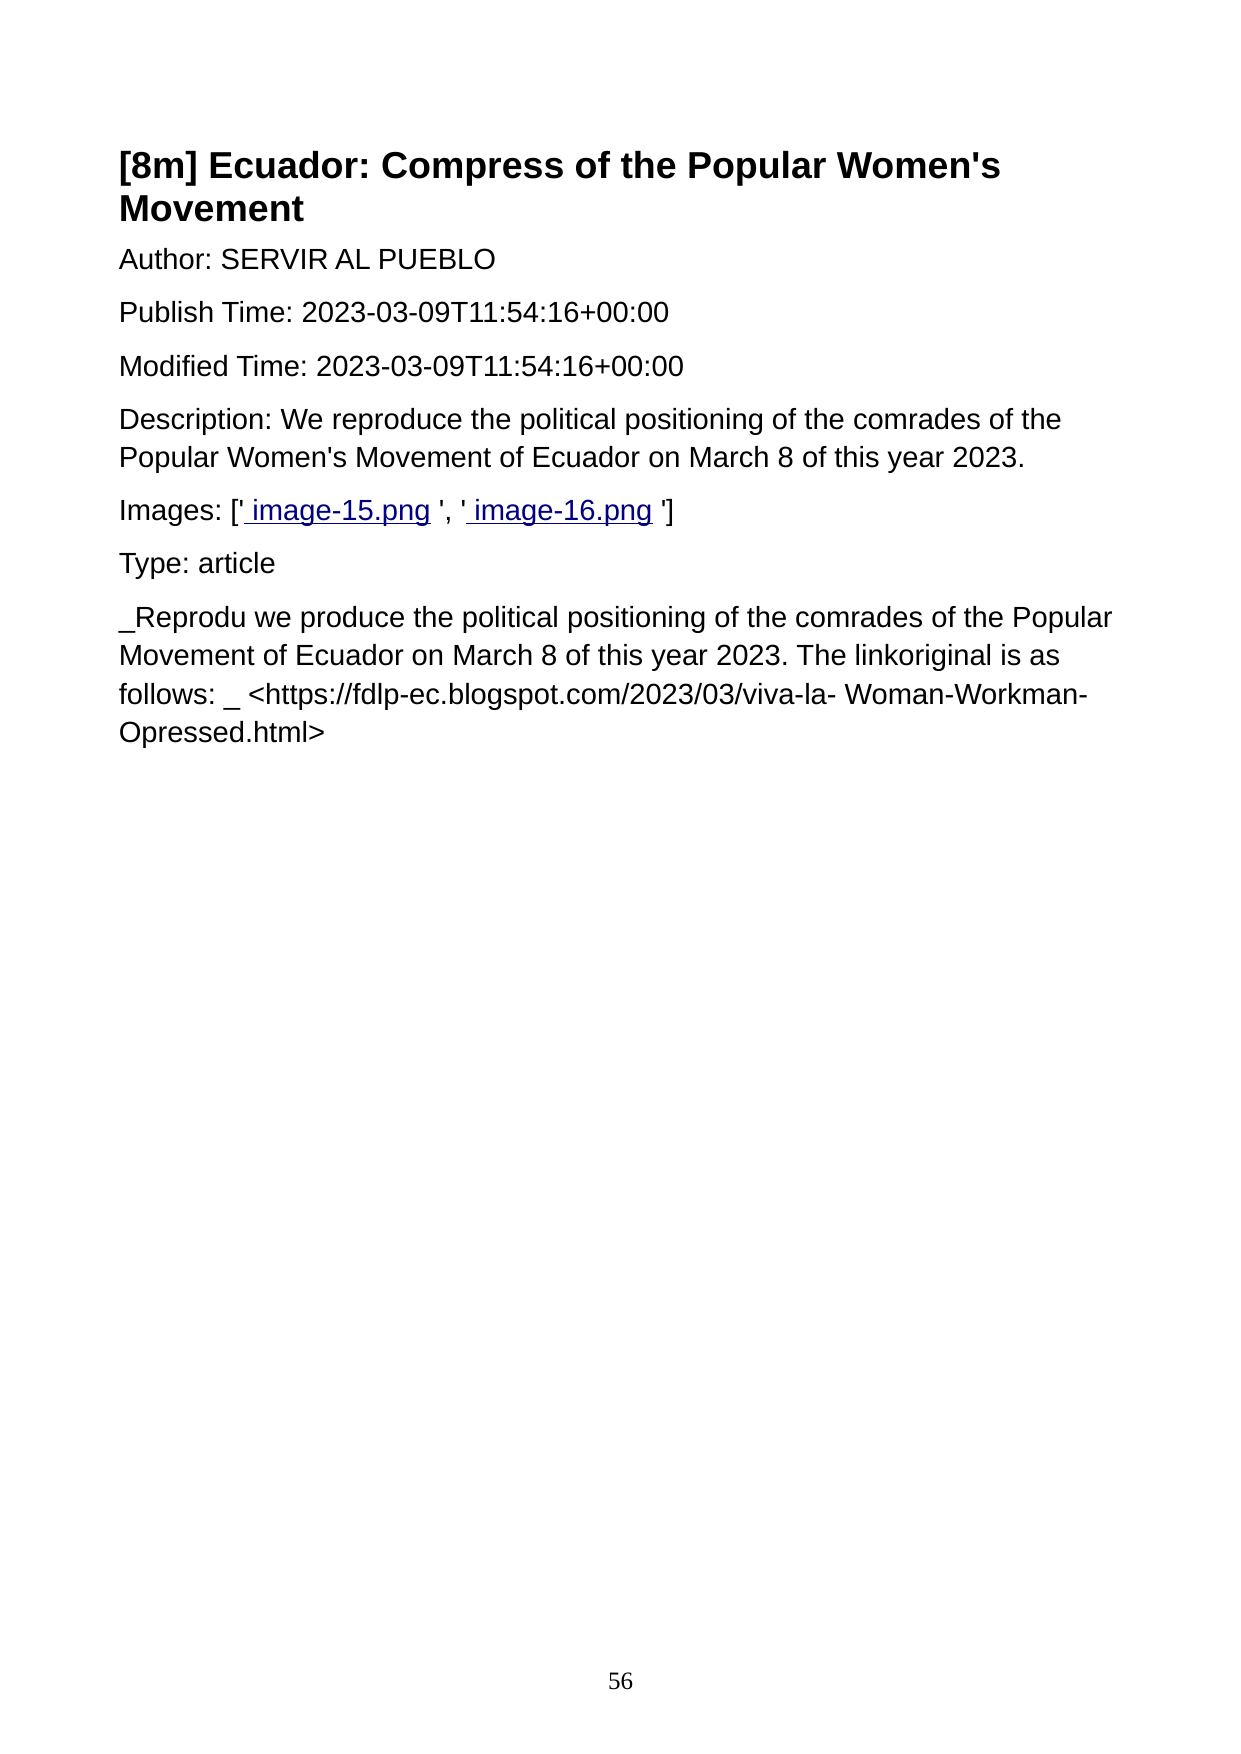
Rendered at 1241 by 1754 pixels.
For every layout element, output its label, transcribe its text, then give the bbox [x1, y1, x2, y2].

text Type: article [118, 546, 1122, 580]
text Publish Time: 2023-03-09T11:54:16+00:00 [118, 295, 1122, 329]
text Description: We reproduce the political positioning of the comrades of the Popular Women's Movement of Ecuador on March 8 of this year 2023. [118, 402, 1122, 474]
text Author: SERVIR AL PUEBLO [118, 242, 1122, 276]
text Modified Time: 2023-03-09T11:54:16+00:00 [118, 348, 1122, 382]
text Images: [' image-15.png ', ' image-16.png '] [118, 493, 1122, 527]
subtitle [8m] Ecuador: Compress of the Popular Women's Movement [118, 143, 1122, 230]
text _Reprodu we produce the political positioning of the comrades of the Popular Movement of Ecuador on March 8 of this year 2023. The linkoriginal is as follows: _ <https://fdlp-ec.blogspot.com/2023/03/viva-la- Woman-Workman-Opressed.html> [118, 599, 1122, 749]
